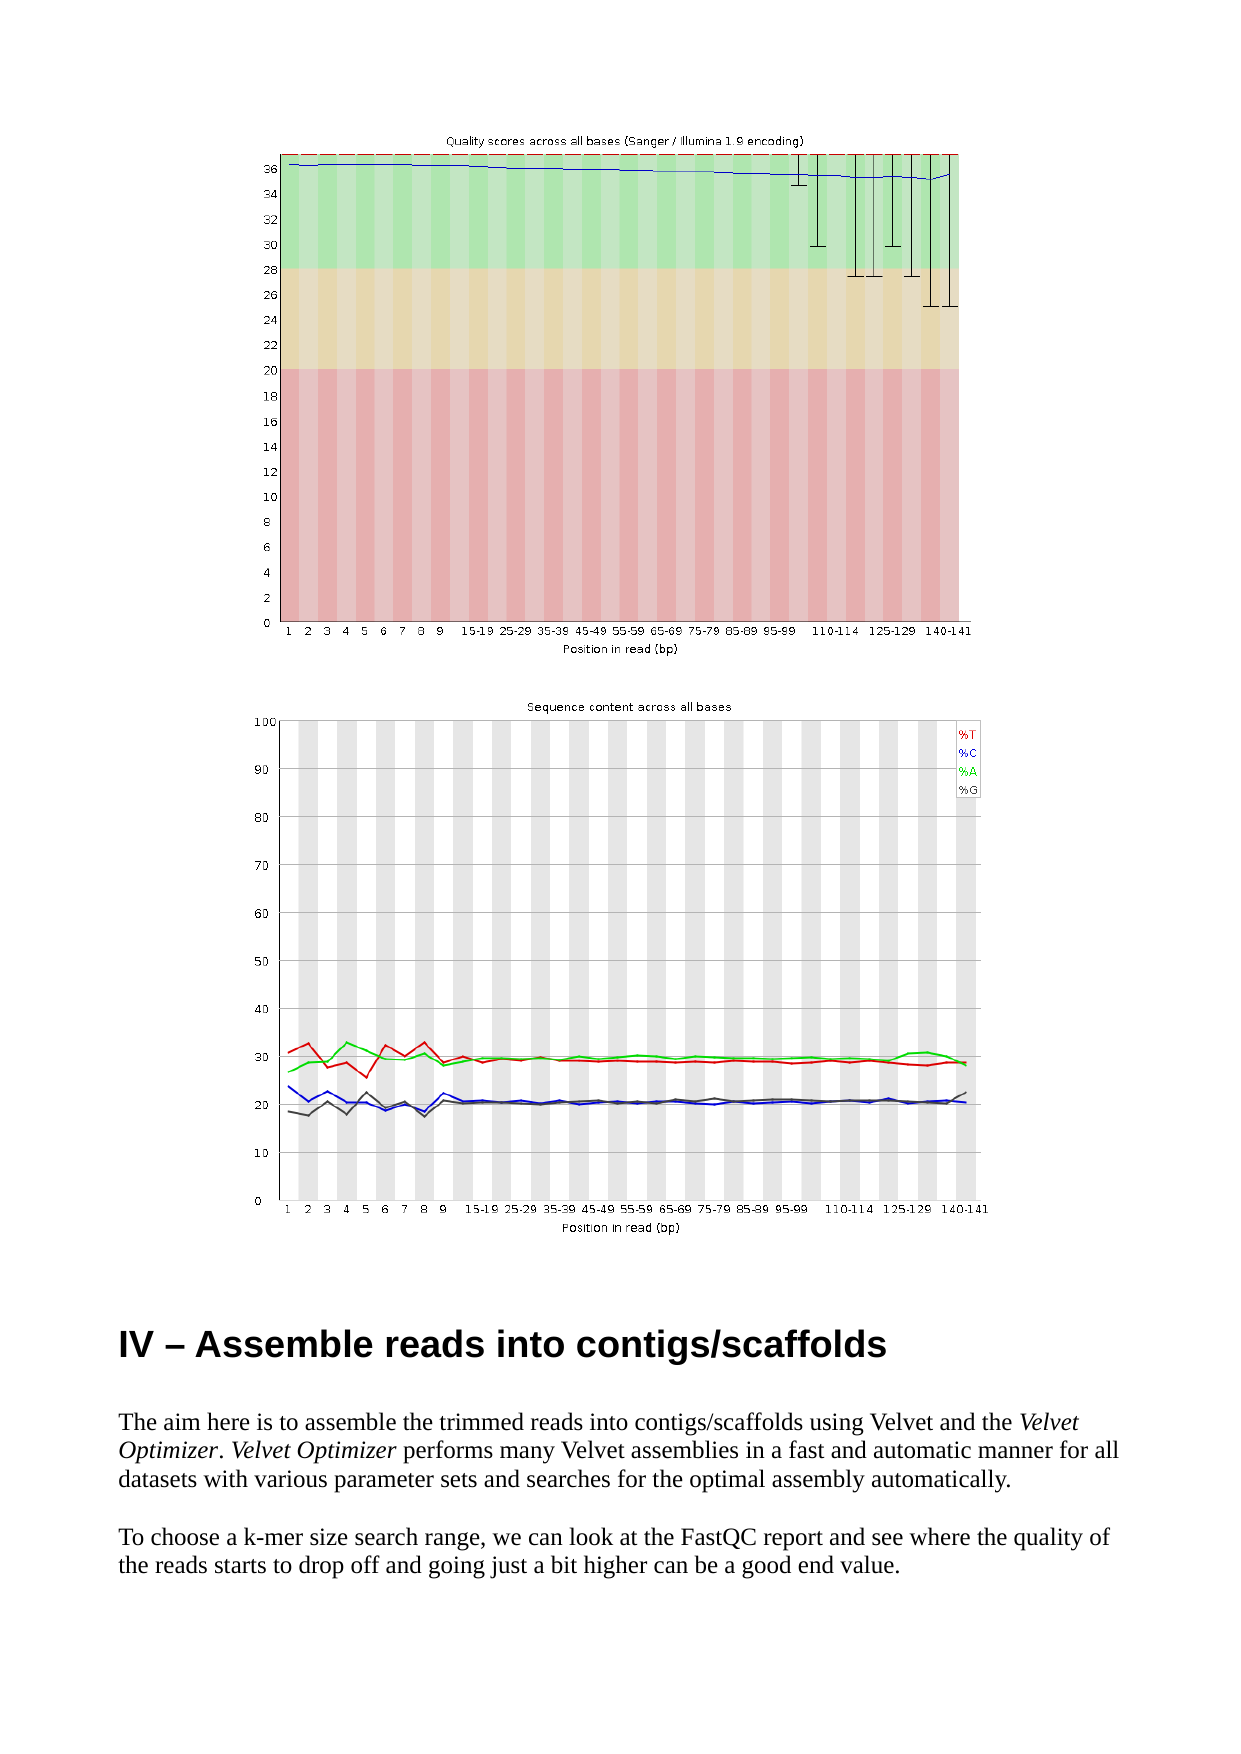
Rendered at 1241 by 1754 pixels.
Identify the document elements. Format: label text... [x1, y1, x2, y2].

text To choose a k-mer size search range, we can look at the FastQC report and see where the quality of the reads starts to drop off and going just a bit higher can be a good end value. [118, 1522, 1122, 1579]
picture [261, 118, 979, 657]
text The aim here is to assemble the trimmed reads into contigs/scaffolds using Velvet and the Velvet Optimizer. Velvet Optimizer performs many Velvet assemblies in a fast and automatic manner for all datasets with various parameter sets and searches for the optimal assembly automatically. [118, 1407, 1122, 1493]
picture [252, 684, 989, 1236]
subtitle IV – Assemble reads into contigs/scaffolds [118, 1322, 1122, 1366]
